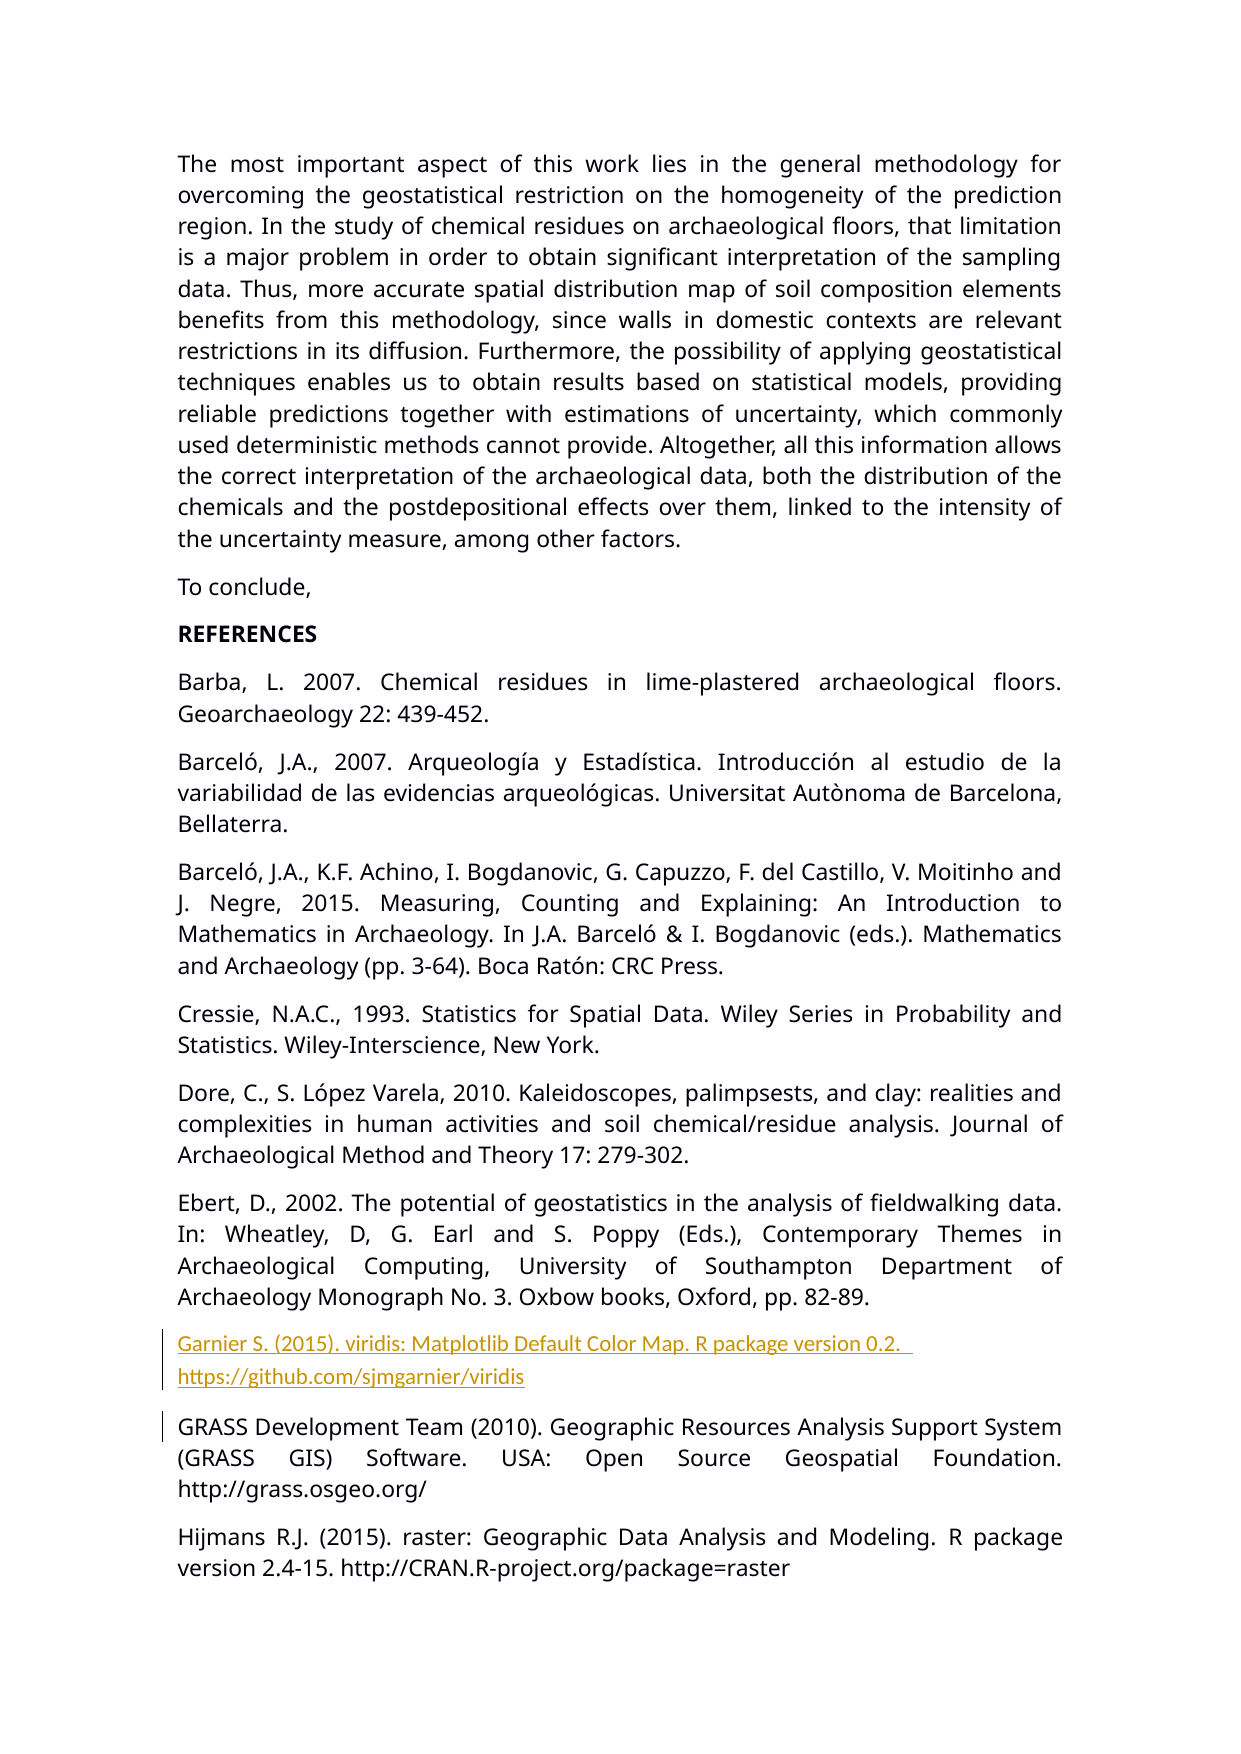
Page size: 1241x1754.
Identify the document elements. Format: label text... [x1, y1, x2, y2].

text Ebert, D., 2002. The potential of geostatistics in the analysis of fieldwalking data. In: Wheatley, D, G. Earl and S. Poppy (Eds.), Contemporary Themes in Archaeological Computing, University of Southampton Department of Archaeology Monograph No. 3. Oxbow books, Oxford, pp. 82-89. [177, 1187, 1063, 1312]
text Cressie, N.A.C., 1993. Statistics for Spatial Data. Wiley Series in Probability and Statistics. Wiley-Interscience, New York. [177, 998, 1063, 1060]
text GRASS Development Team (2010). Geographic Resources Analysis Support System (GRASS GIS) Software. USA: Open Source Geospatial Foundation. http://grass.osgeo.org/ [177, 1411, 1063, 1504]
text Barceló, J.A., K.F. Achino, I. Bogdanovic, G. Capuzzo, F. del Castillo, V. Moitinho and J. Negre, 2015. Measuring, Counting and Explaining: An Introduction to Mathematics in Archaeology. In J.A. Barceló & I. Bogdanovic (eds.). Mathematics and Archaeology (pp. 3-64). Boca Ratón: CRC Press. [177, 856, 1063, 981]
text Barba, L. 2007. Chemical residues in lime-plastered archaeological floors. Geoarchaeology 22: 439-452. [177, 666, 1063, 729]
text Hijmans R.J. (2015). raster: Geographic Data Analysis and Modeling. R package version 2.4-15. http://CRAN.R-project.org/package=raster [177, 1521, 1063, 1583]
text Barceló, J.A., 2007. Arqueología y Estadística. Introducción al estudio de la variabilidad de las evidencias arqueológicas. Universitat Autònoma de Barcelona, Bellaterra. [177, 746, 1063, 839]
text Garnier S. (2015). viridis: Matplotlib Default Color Map. R package version 0.2. https://github.com/sjmgarnier/viridis [177, 1329, 1063, 1390]
text To conclude, [177, 571, 1063, 602]
text Dore, C., S. López Varela, 2010. Kaleidoscopes, palimpsests, and clay: realities and complexities in human activities and soil chemical/residue analysis. Journal of Archaeological Method and Theory 17: 279-302. [177, 1077, 1063, 1171]
text The most important aspect of this work lies in the general methodology for overcoming the geostatistical restriction on the homogeneity of the prediction region. In the study of chemical residues on archaeological floors, that limitation is a major problem in order to obtain significant interpretation of the sampling data. Thus, more accurate spatial distribution map of soil composition elements benefits from this methodology, since walls in domestic contexts are relevant restrictions in its diffusion. Furthermore, the possibility of applying geostatistical techniques enables us to obtain results based on statistical models, providing reliable predictions together with estimations of uncertainty, which commonly used deterministic methods cannot provide. Altogether, all this information allows the correct interpretation of the archaeological data, both the distribution of the chemicals and the postdepositional effects over them, linked to the intensity of the uncertainty measure, among other factors. [177, 148, 1063, 554]
text REFERENCES [177, 618, 1063, 650]
